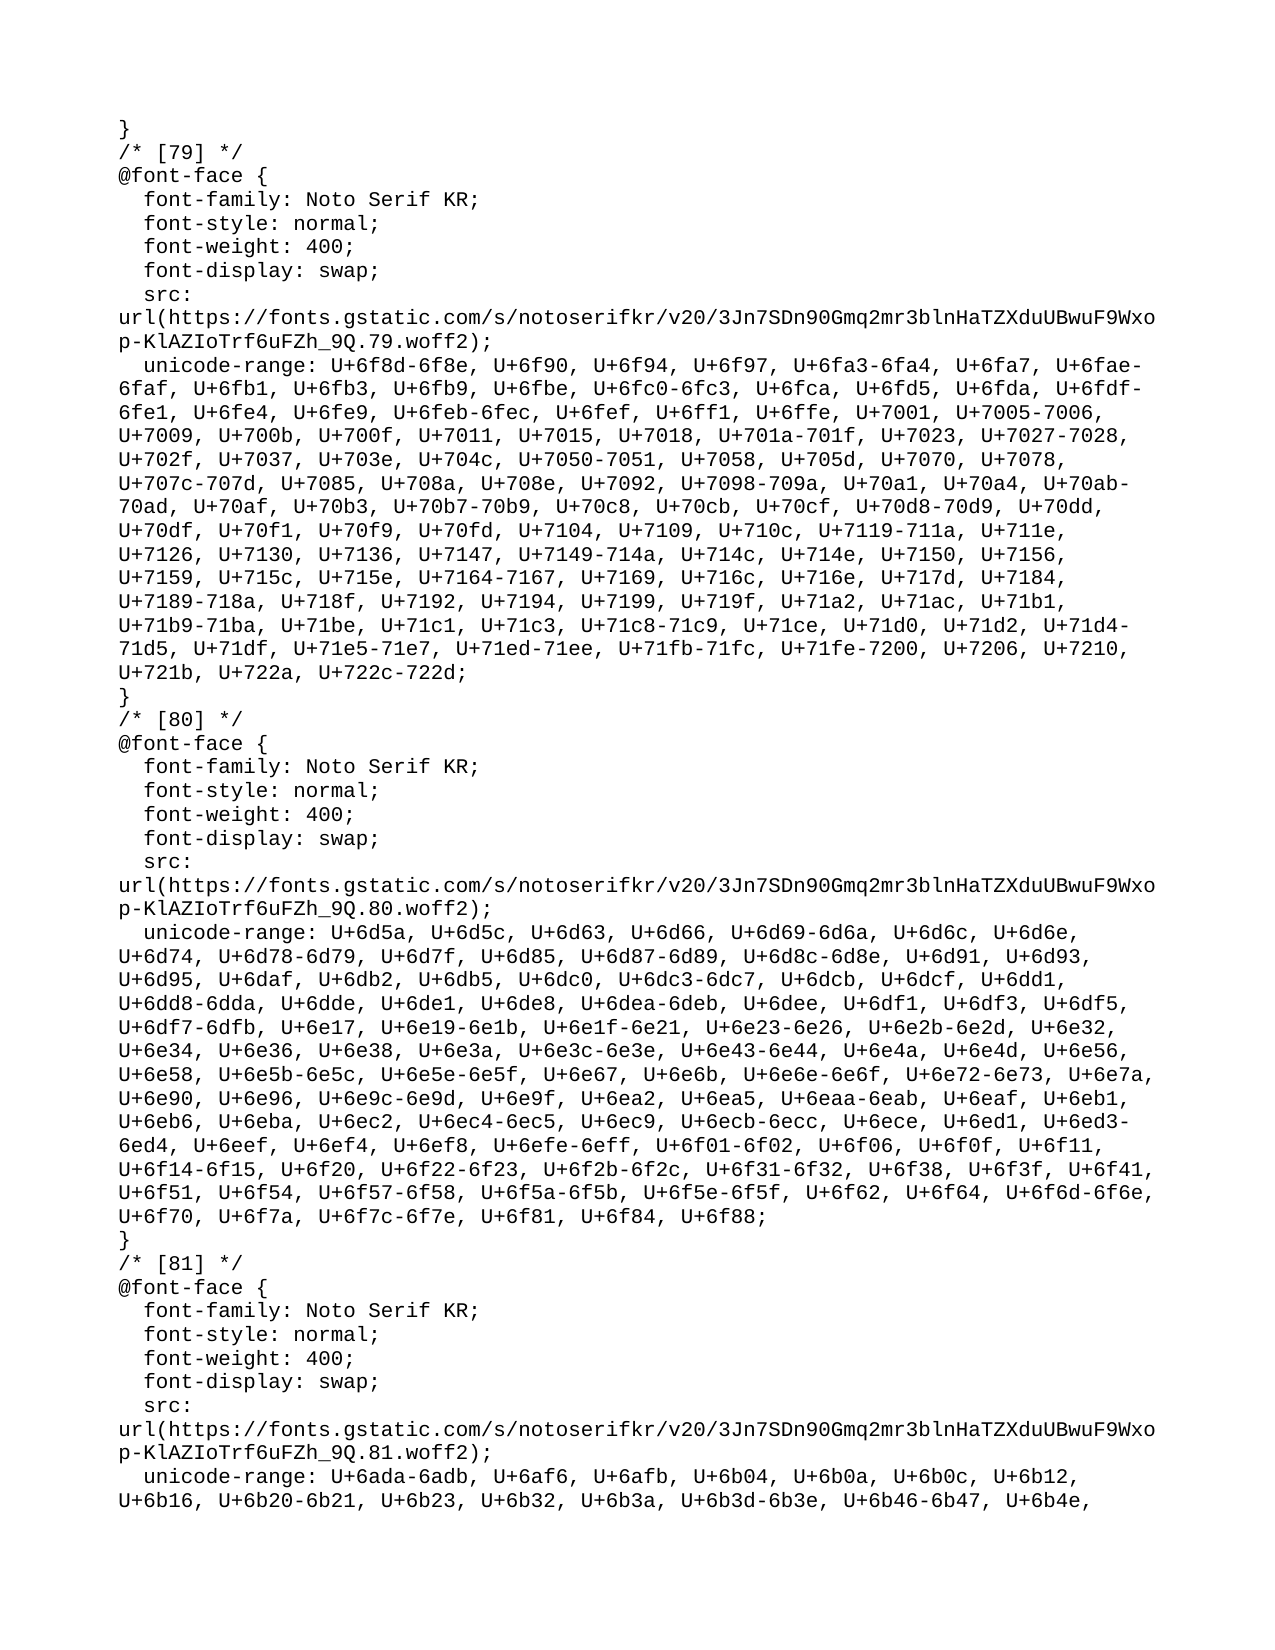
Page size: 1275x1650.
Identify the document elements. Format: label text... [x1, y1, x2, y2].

text font-family: Noto Serif KR; [118, 757, 1157, 780]
text unicode-range: U+6d5a, U+6d5c, U+6d63, U+6d66, U+6d69-6d6a, U+6d6c, U+6d6e, U+6d74, U+6d78-6d79, U+6d7f, U+6d85, U+6d87-6d89, U+6d8c-6d8e, U+6d91, U+6d93, U+6d95, U+6daf, U+6db2, U+6db5, U+6dc0, U+6dc3-6dc7, U+6dcb, U+6dcf, U+6dd1, U+6dd8-6dda, U+6dde, U+6de1, U+6de8, U+6dea-6deb, U+6dee, U+6df1, U+6df3, U+6df5, U+6df7-6dfb, U+6e17, U+6e19-6e1b, U+6e1f-6e21, U+6e23-6e26, U+6e2b-6e2d, U+6e32, U+6e34, U+6e36, U+6e38, U+6e3a, U+6e3c-6e3e, U+6e43-6e44, U+6e4a, U+6e4d, U+6e56, U+6e58, U+6e5b-6e5c, U+6e5e-6e5f, U+6e67, U+6e6b, U+6e6e-6e6f, U+6e72-6e73, U+6e7a, U+6e90, U+6e96, U+6e9c-6e9d, U+6e9f, U+6ea2, U+6ea5, U+6eaa-6eab, U+6eaf, U+6eb1, U+6eb6, U+6eba, U+6ec2, U+6ec4-6ec5, U+6ec9, U+6ecb-6ecc, U+6ece, U+6ed1, U+6ed3-6ed4, U+6eef, U+6ef4, U+6ef8, U+6efe-6eff, U+6f01-6f02, U+6f06, U+6f0f, U+6f11, U+6f14-6f15, U+6f20, U+6f22-6f23, U+6f2b-6f2c, U+6f31-6f32, U+6f38, U+6f3f, U+6f41, U+6f51, U+6f54, U+6f57-6f58, U+6f5a-6f5b, U+6f5e-6f5f, U+6f62, U+6f64, U+6f6d-6f6e, U+6f70, U+6f7a, U+6f7c-6f7e, U+6f81, U+6f84, U+6f88; [118, 922, 1157, 1229]
text /* [80] */ [118, 709, 1157, 733]
text unicode-range: U+6ada-6adb, U+6af6, U+6afb, U+6b04, U+6b0a, U+6b0c, U+6b12, U+6b16, U+6b20-6b21, U+6b23, U+6b32, U+6b3a, U+6b3d-6b3e, U+6b46-6b47, U+6b4e, [118, 1466, 1157, 1513]
text unicode-range: U+6f8d-6f8e, U+6f90, U+6f94, U+6f97, U+6fa3-6fa4, U+6fa7, U+6fae-6faf, U+6fb1, U+6fb3, U+6fb9, U+6fbe, U+6fc0-6fc3, U+6fca, U+6fd5, U+6fda, U+6fdf-6fe1, U+6fe4, U+6fe9, U+6feb-6fec, U+6fef, U+6ff1, U+6ffe, U+7001, U+7005-7006, U+7009, U+700b, U+700f, U+7011, U+7015, U+7018, U+701a-701f, U+7023, U+7027-7028, U+702f, U+7037, U+703e, U+704c, U+7050-7051, U+7058, U+705d, U+7070, U+7078, U+707c-707d, U+7085, U+708a, U+708e, U+7092, U+7098-709a, U+70a1, U+70a4, U+70ab-70ad, U+70af, U+70b3, U+70b7-70b9, U+70c8, U+70cb, U+70cf, U+70d8-70d9, U+70dd, U+70df, U+70f1, U+70f9, U+70fd, U+7104, U+7109, U+710c, U+7119-711a, U+711e, U+7126, U+7130, U+7136, U+7147, U+7149-714a, U+714c, U+714e, U+7150, U+7156, U+7159, U+715c, U+715e, U+7164-7167, U+7169, U+716c, U+716e, U+717d, U+7184, U+7189-718a, U+718f, U+7192, U+7194, U+7199, U+719f, U+71a2, U+71ac, U+71b1, U+71b9-71ba, U+71be, U+71c1, U+71c3, U+71c8-71c9, U+71ce, U+71d0, U+71d2, U+71d4-71d5, U+71df, U+71e5-71e7, U+71ed-71ee, U+71fb-71fc, U+71fe-7200, U+7206, U+7210, U+721b, U+722a, U+722c-722d; [118, 354, 1157, 686]
text font-display: swap; [118, 260, 1157, 284]
text src: url(https://fonts.gstatic.com/s/notoserifkr/v20/3Jn7SDn90Gmq2mr3blnHaTZXduUBwuF9Wxop-KlAZIoTrf6uFZh_9Q.79.woff2); [118, 284, 1157, 354]
text font-style: normal; [118, 213, 1157, 236]
text } [118, 118, 1157, 142]
text font-style: normal; [118, 780, 1157, 804]
text @font-face { [118, 1277, 1157, 1300]
text font-style: normal; [118, 1324, 1157, 1348]
text font-weight: 400; [118, 804, 1157, 827]
text font-family: Noto Serif KR; [118, 1300, 1157, 1324]
text src: url(https://fonts.gstatic.com/s/notoserifkr/v20/3Jn7SDn90Gmq2mr3blnHaTZXduUBwuF9Wxop-KlAZIoTrf6uFZh_9Q.80.woff2); [118, 851, 1157, 922]
text } [118, 686, 1157, 709]
text font-family: Noto Serif KR; [118, 189, 1157, 213]
text font-weight: 400; [118, 1348, 1157, 1371]
text src: url(https://fonts.gstatic.com/s/notoserifkr/v20/3Jn7SDn90Gmq2mr3blnHaTZXduUBwuF9Wxop-KlAZIoTrf6uFZh_9Q.81.woff2); [118, 1395, 1157, 1466]
text @font-face { [118, 165, 1157, 189]
text font-weight: 400; [118, 236, 1157, 260]
text font-display: swap; [118, 827, 1157, 851]
text font-display: swap; [118, 1371, 1157, 1395]
text /* [79] */ [118, 142, 1157, 165]
text /* [81] */ [118, 1253, 1157, 1277]
text } [118, 1229, 1157, 1253]
text @font-face { [118, 733, 1157, 757]
